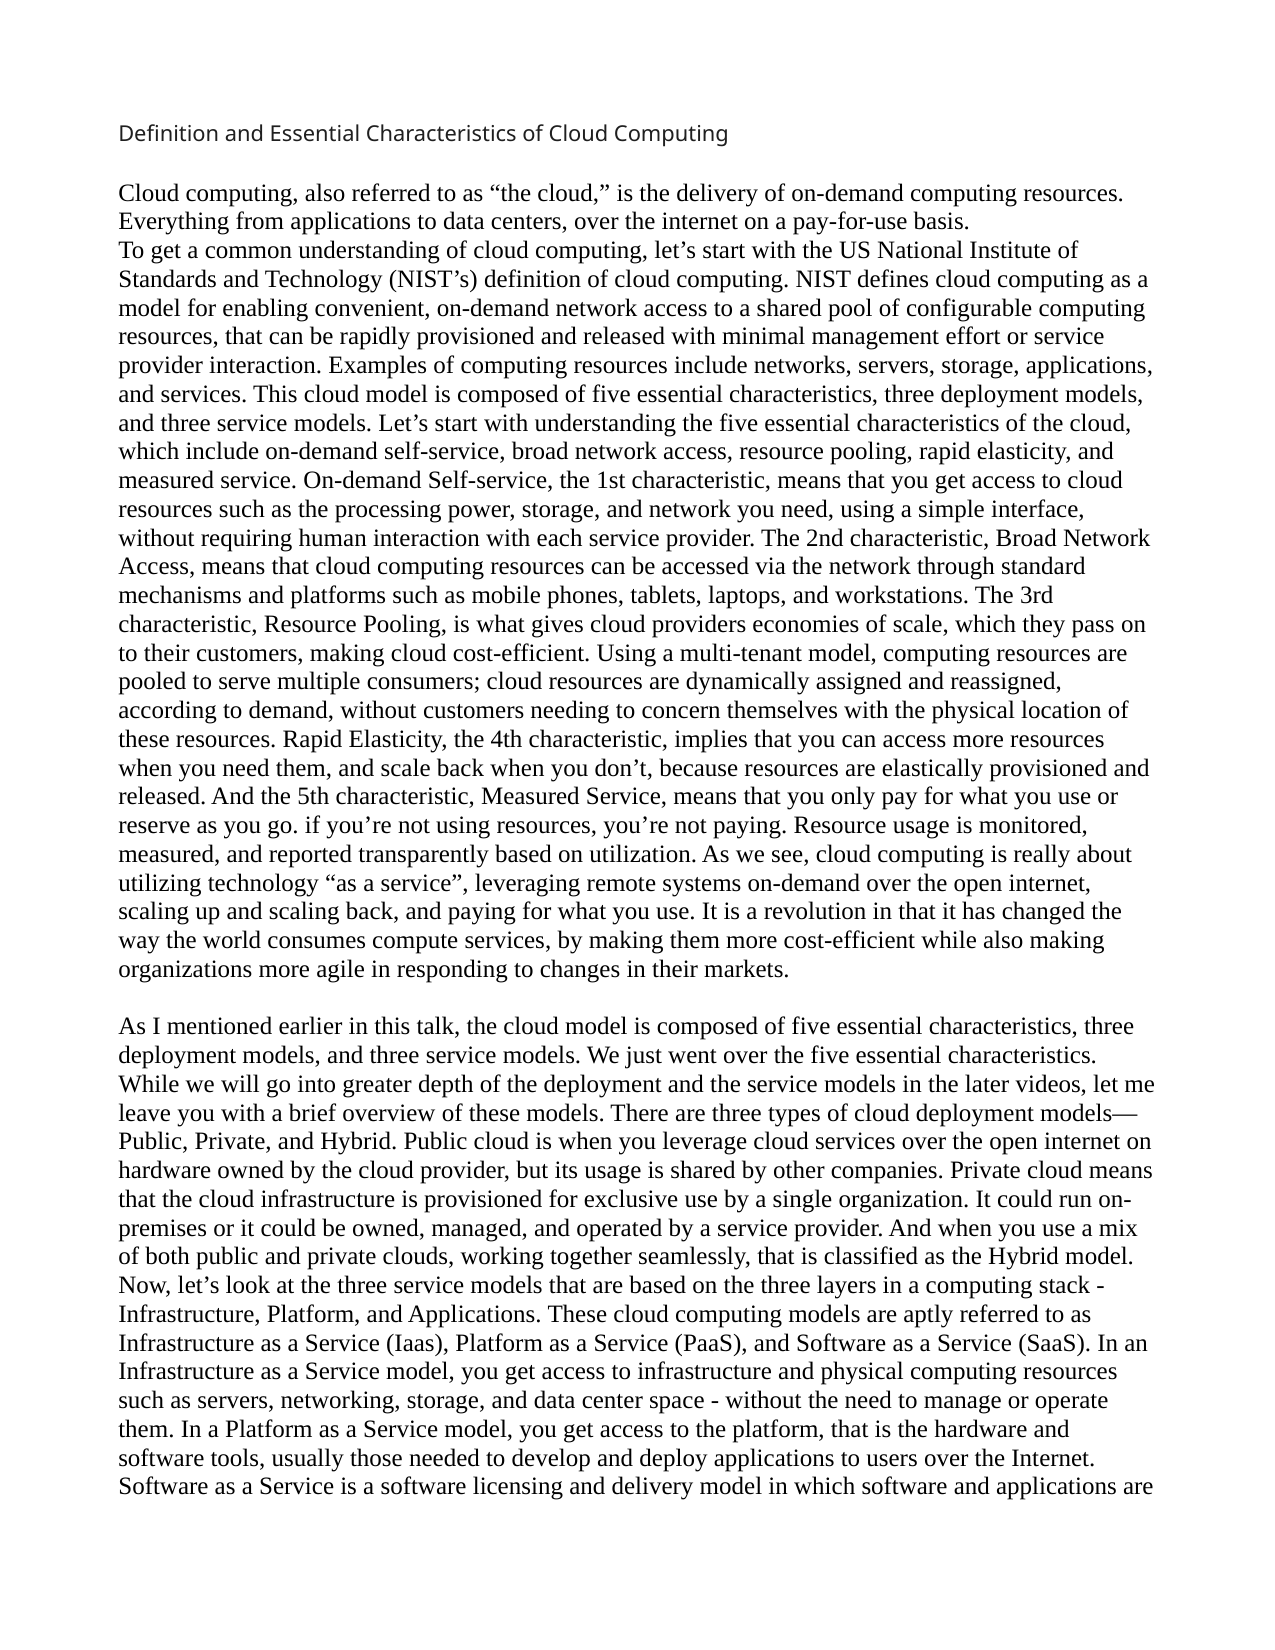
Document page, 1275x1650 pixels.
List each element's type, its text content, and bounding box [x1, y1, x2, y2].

text Cloud computing, also referred to as “the cloud,” is the delivery of on-demand computing resources. Everything from applications to data centers, over the internet on a pay-for-use basis. [118, 178, 1157, 235]
text Definition and Essential Characteristics of Cloud Computing [118, 118, 1157, 148]
text To get a common understanding of cloud computing, let’s start with the US National Institute of Standards and Technology (NIST’s) definition of cloud computing. NIST defines cloud computing as a model for enabling convenient, on-demand network access to a shared pool of configurable computing resources, that can be rapidly provisioned and released with minimal management effort or service provider interaction. Examples of computing resources include networks, servers, storage, applications, and services. This cloud model is composed of five essential characteristics, three deployment models, and three service models. Let’s start with understanding the five essential characteristics of the cloud, which include on-demand self-service, broad network access, resource pooling, rapid elasticity, and measured service. On-demand Self-service, the 1st characteristic, means that you get access to cloud resources such as the processing power, storage, and network you need, using a simple interface, without requiring human interaction with each service provider. The 2nd characteristic, Broad Network Access, means that cloud computing resources can be accessed via the network through standard mechanisms and platforms such as mobile phones, tablets, laptops, and workstations. The 3rd characteristic, Resource Pooling, is what gives cloud providers economies of scale, which they pass on to their customers, making cloud cost-efficient. Using a multi-tenant model, computing resources are pooled to serve multiple consumers; cloud resources are dynamically assigned and reassigned, according to demand, without customers needing to concern themselves with the physical location of these resources. Rapid Elasticity, the 4th characteristic, implies that you can access more resources when you need them, and scale back when you don’t, because resources are elastically provisioned and released. And the 5th characteristic, Measured Service, means that you only pay for what you use or reserve as you go. if you’re not using resources, you’re not paying. Resource usage is monitored, measured, and reported transparently based on utilization. As we see, cloud computing is really about utilizing technology “as a service”, leveraging remote systems on-demand over the open internet, scaling up and scaling back, and paying for what you use. It is a revolution in that it has changed the way the world consumes compute services, by making them more cost-efficient while also making organizations more agile in responding to changes in their markets. [118, 235, 1157, 983]
text As I mentioned earlier in this talk, the cloud model is composed of five essential characteristics, three deployment models, and three service models. We just went over the five essential characteristics. While we will go into greater depth of the deployment and the service models in the later videos, let me leave you with a brief overview of these models. There are three types of cloud deployment models—Public, Private, and Hybrid. Public cloud is when you leverage cloud services over the open internet on hardware owned by the cloud provider, but its usage is shared by other companies. Private cloud means that the cloud infrastructure is provisioned for exclusive use by a single organization. It could run on-premises or it could be owned, managed, and operated by a service provider. And when you use a mix of both public and private clouds, working together seamlessly, that is classified as the Hybrid model. Now, let’s look at the three service models that are based on the three layers in a computing stack - Infrastructure, Platform, and Applications. These cloud computing models are aptly referred to as Infrastructure as a Service (Iaas), Platform as a Service (PaaS), and Software as a Service (SaaS). In an Infrastructure as a Service model, you get access to infrastructure and physical computing resources such as servers, networking, storage, and data center space - without the need to manage or operate them. In a Platform as a Service model, you get access to the platform, that is the hardware and software tools, usually those needed to develop and deploy applications to users over the Internet. Software as a Service is a software licensing and delivery model in which software and applications are [118, 1011, 1157, 1500]
